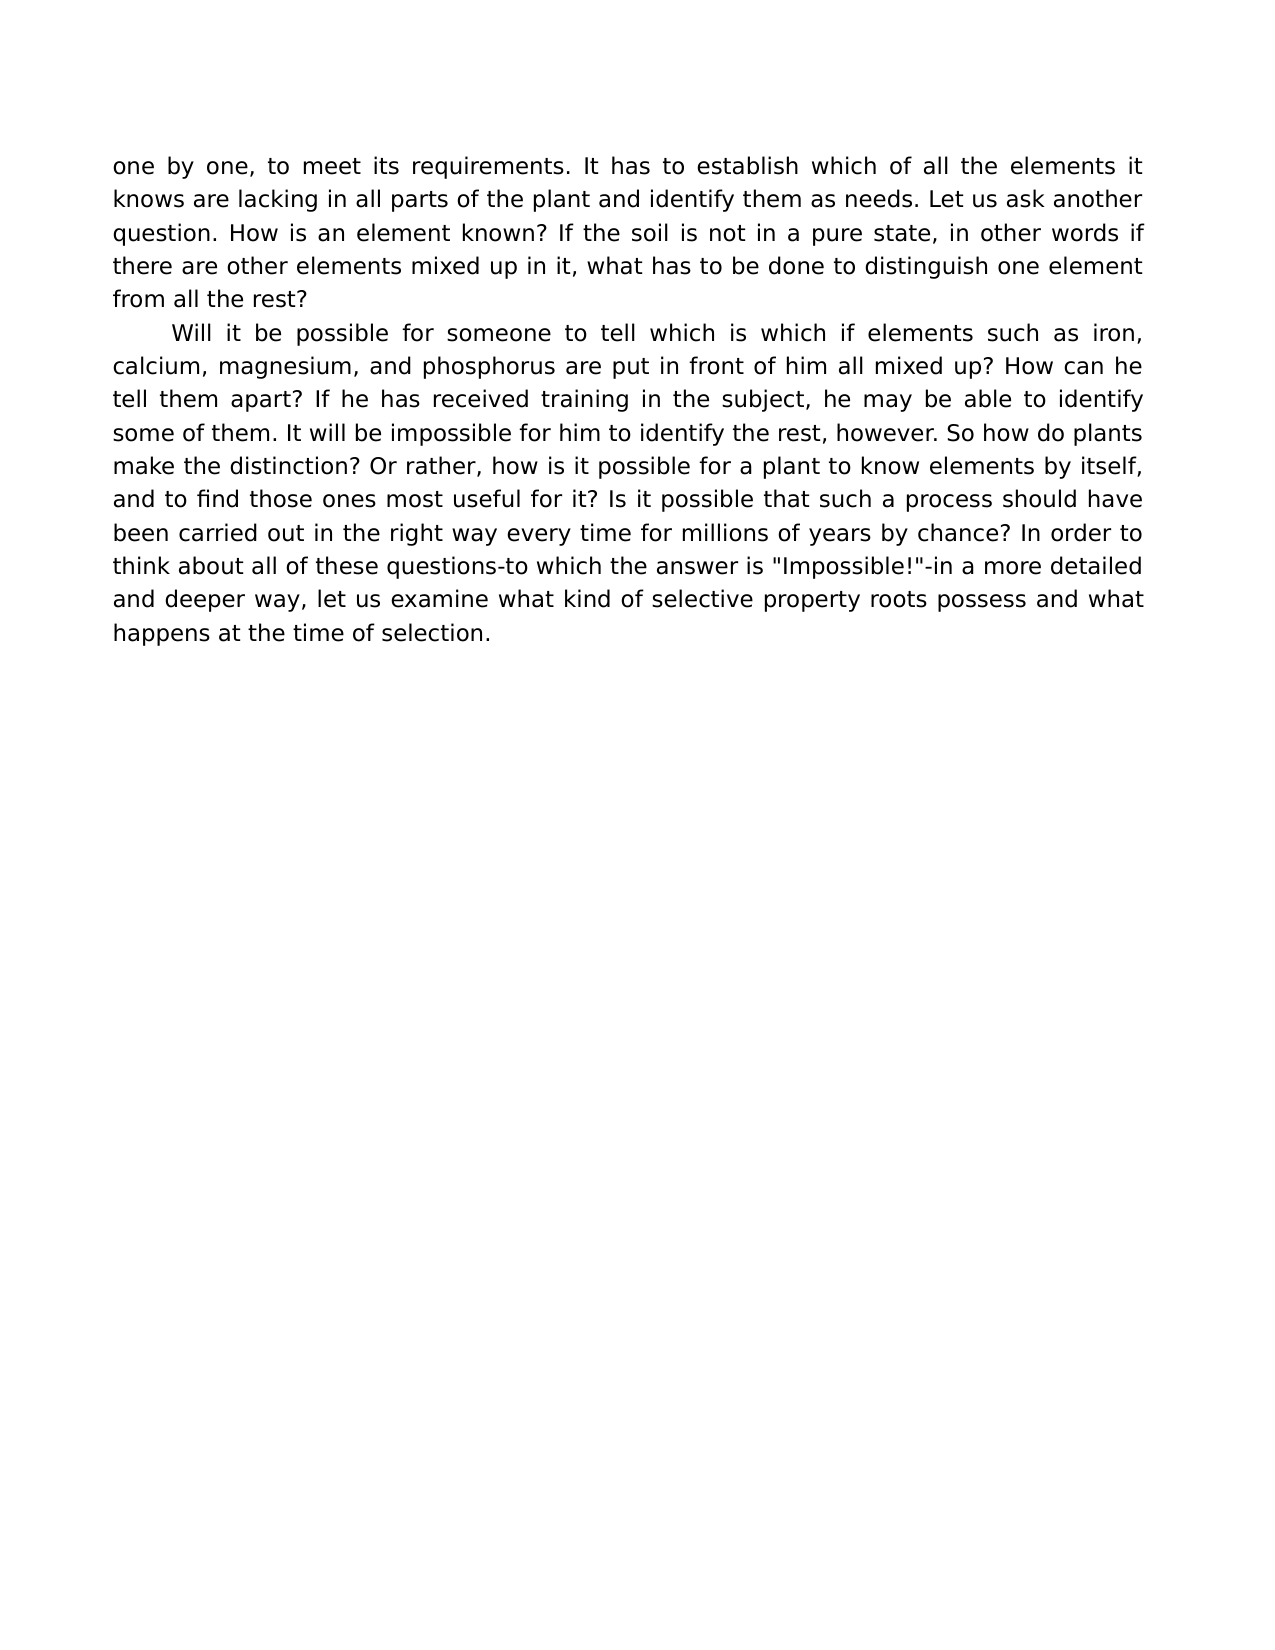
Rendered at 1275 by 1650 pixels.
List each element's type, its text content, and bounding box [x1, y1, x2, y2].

text Will it be possible for someone to tell which is which if elements such as iron, calcium, magnesium, and phosphorus are put in front of him all mixed up? How can he tell them apart? If he has received training in the subject, he may be able to identify some of them. It will be impossible for him to identify the rest, however. So how do plants make the distinction? Or rather, how is it possible for a plant to know elements by itself, and to find those ones most useful for it? Is it possible that such a process should have been carried out in the right way every time for millions of years by chance? In order to think about all of these questions-to which the answer is "Impossible!"-in a more detailed and deeper way, let us examine what kind of selective property roots possess and what happens at the time of selection. [112, 314, 1145, 648]
text one by one, to meet its requirements. It has to establish which of all the elements it knows are lacking in all parts of the plant and identify them as needs. Let us ask another question. How is an element known? If the soil is not in a pure state, in other words if there are other elements mixed up in it, what has to be done to distinguish one element from all the rest? [112, 148, 1145, 314]
